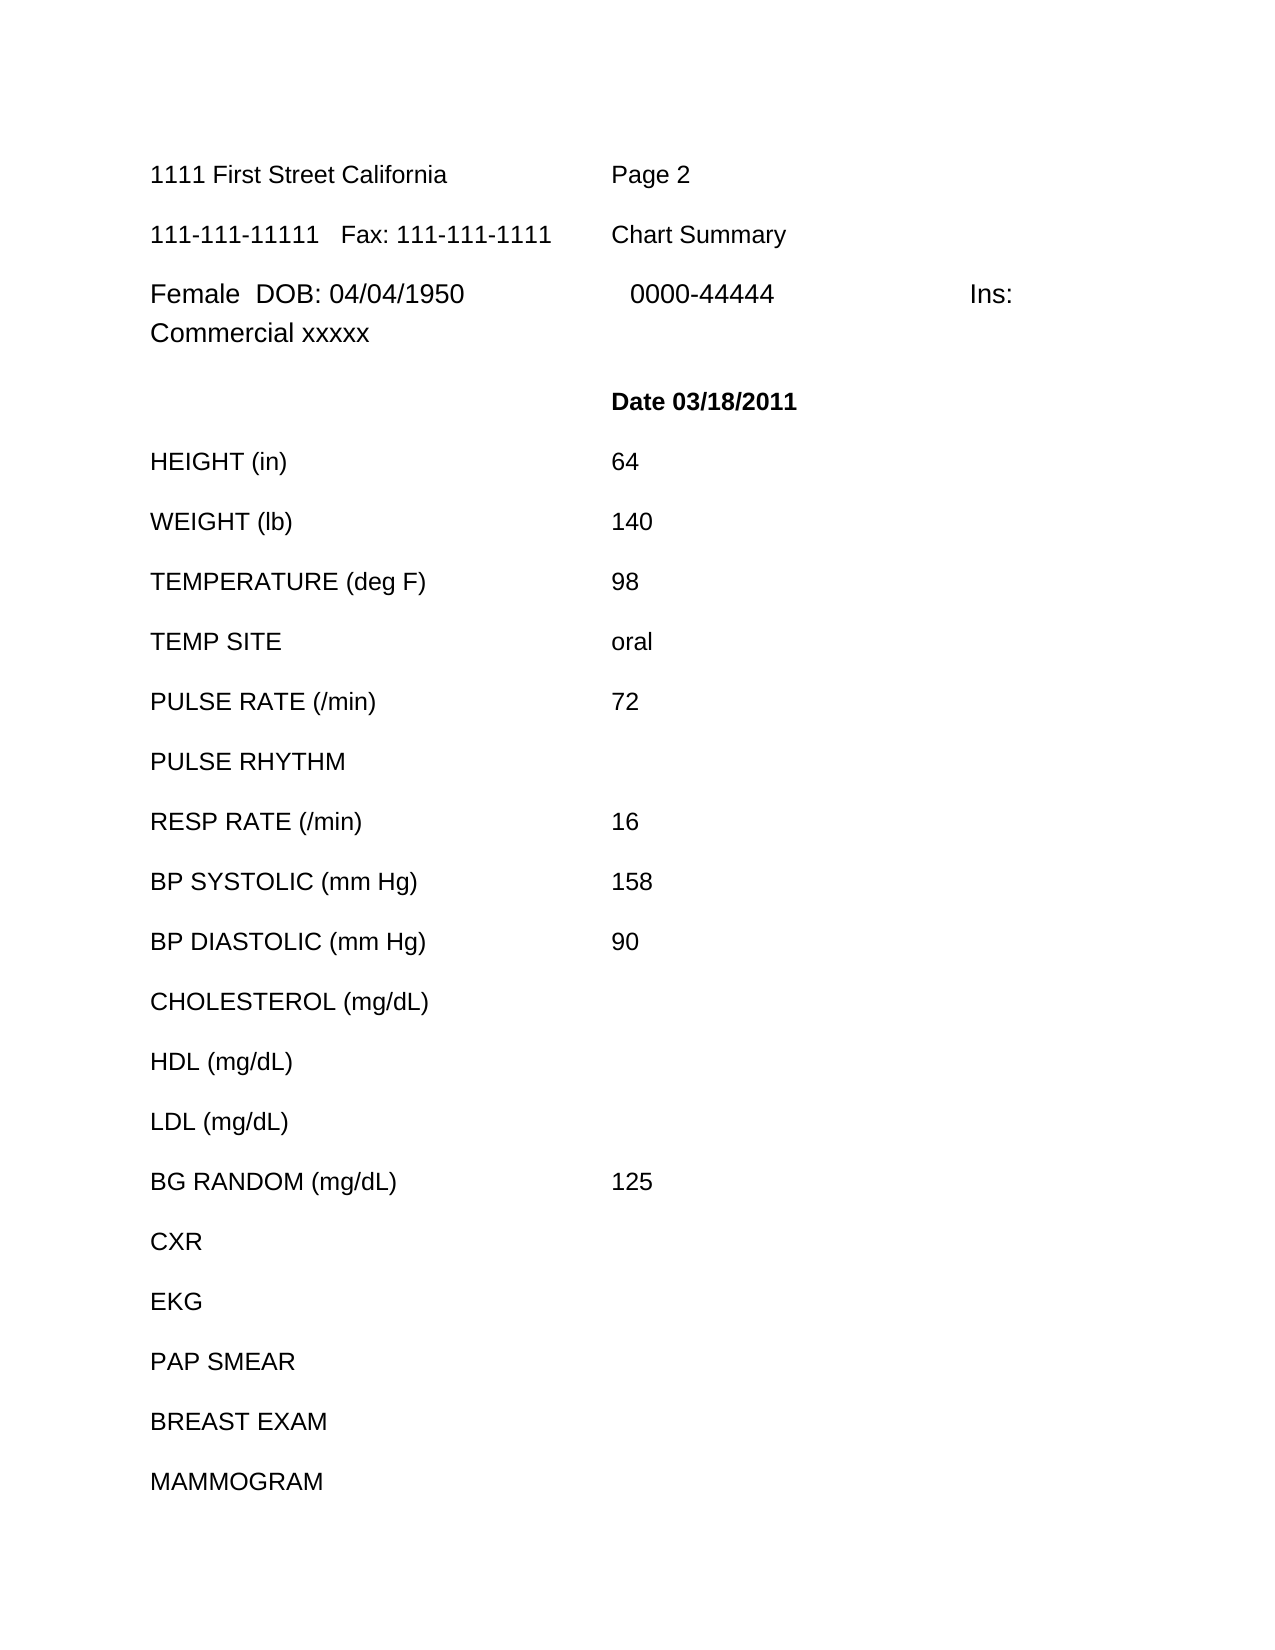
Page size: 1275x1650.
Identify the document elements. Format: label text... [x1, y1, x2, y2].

table_cell [600, 1096, 1050, 1156]
table_cell PULSE RATE (/min) [139, 676, 600, 736]
table_cell HEIGHT (in) [139, 436, 600, 496]
table_cell TEMP SITE [139, 616, 600, 676]
table_cell Page 2 Chart Summary [600, 150, 1050, 270]
table_cell [600, 1216, 1050, 1276]
table_cell 16 [600, 796, 1050, 856]
table_cell 140 [600, 496, 1050, 556]
table_header [139, 376, 600, 436]
table_cell [600, 1456, 1050, 1495]
table_cell 64 [600, 436, 1050, 496]
table_cell oral [600, 616, 1050, 676]
table_cell BG RANDOM (mg/dL) [139, 1156, 600, 1216]
table_cell EKG [139, 1276, 600, 1336]
table_cell 125 [600, 1156, 1050, 1216]
table_cell HDL (mg/dL) [139, 1036, 600, 1096]
table_cell [600, 1396, 1050, 1456]
table_cell PAP SMEAR [139, 1336, 600, 1396]
table_cell [600, 976, 1050, 1036]
table_cell BP SYSTOLIC (mm Hg) [139, 856, 600, 916]
table_cell 90 [600, 916, 1050, 976]
table_cell 72 [600, 676, 1050, 736]
text Female DOB: 04/04/1950 0000-44444 Ins: Commercial xxxxx [150, 270, 1125, 348]
table_cell [600, 736, 1050, 796]
table_cell 158 [600, 856, 1050, 916]
table_cell WEIGHT (lb) [139, 496, 600, 556]
table_cell 98 [600, 556, 1050, 616]
table_cell BREAST EXAM [139, 1396, 600, 1456]
table_header Date 03/18/2011 [600, 376, 1050, 436]
table_cell 1111 First Street California 111-111-11111 Fax: 111-111-1111 [139, 150, 600, 270]
table_cell MAMMOGRAM [139, 1456, 600, 1495]
table_cell LDL (mg/dL) [139, 1096, 600, 1156]
table_cell [600, 1276, 1050, 1336]
table_cell PULSE RHYTHM [139, 736, 600, 796]
table_cell RESP RATE (/min) [139, 796, 600, 856]
table_cell CXR [139, 1216, 600, 1276]
table_cell BP DIASTOLIC (mm Hg) [139, 916, 600, 976]
table_cell CHOLESTEROL (mg/dL) [139, 976, 600, 1036]
table_cell [600, 1036, 1050, 1096]
table_cell TEMPERATURE (deg F) [139, 556, 600, 616]
table_cell [600, 1336, 1050, 1396]
